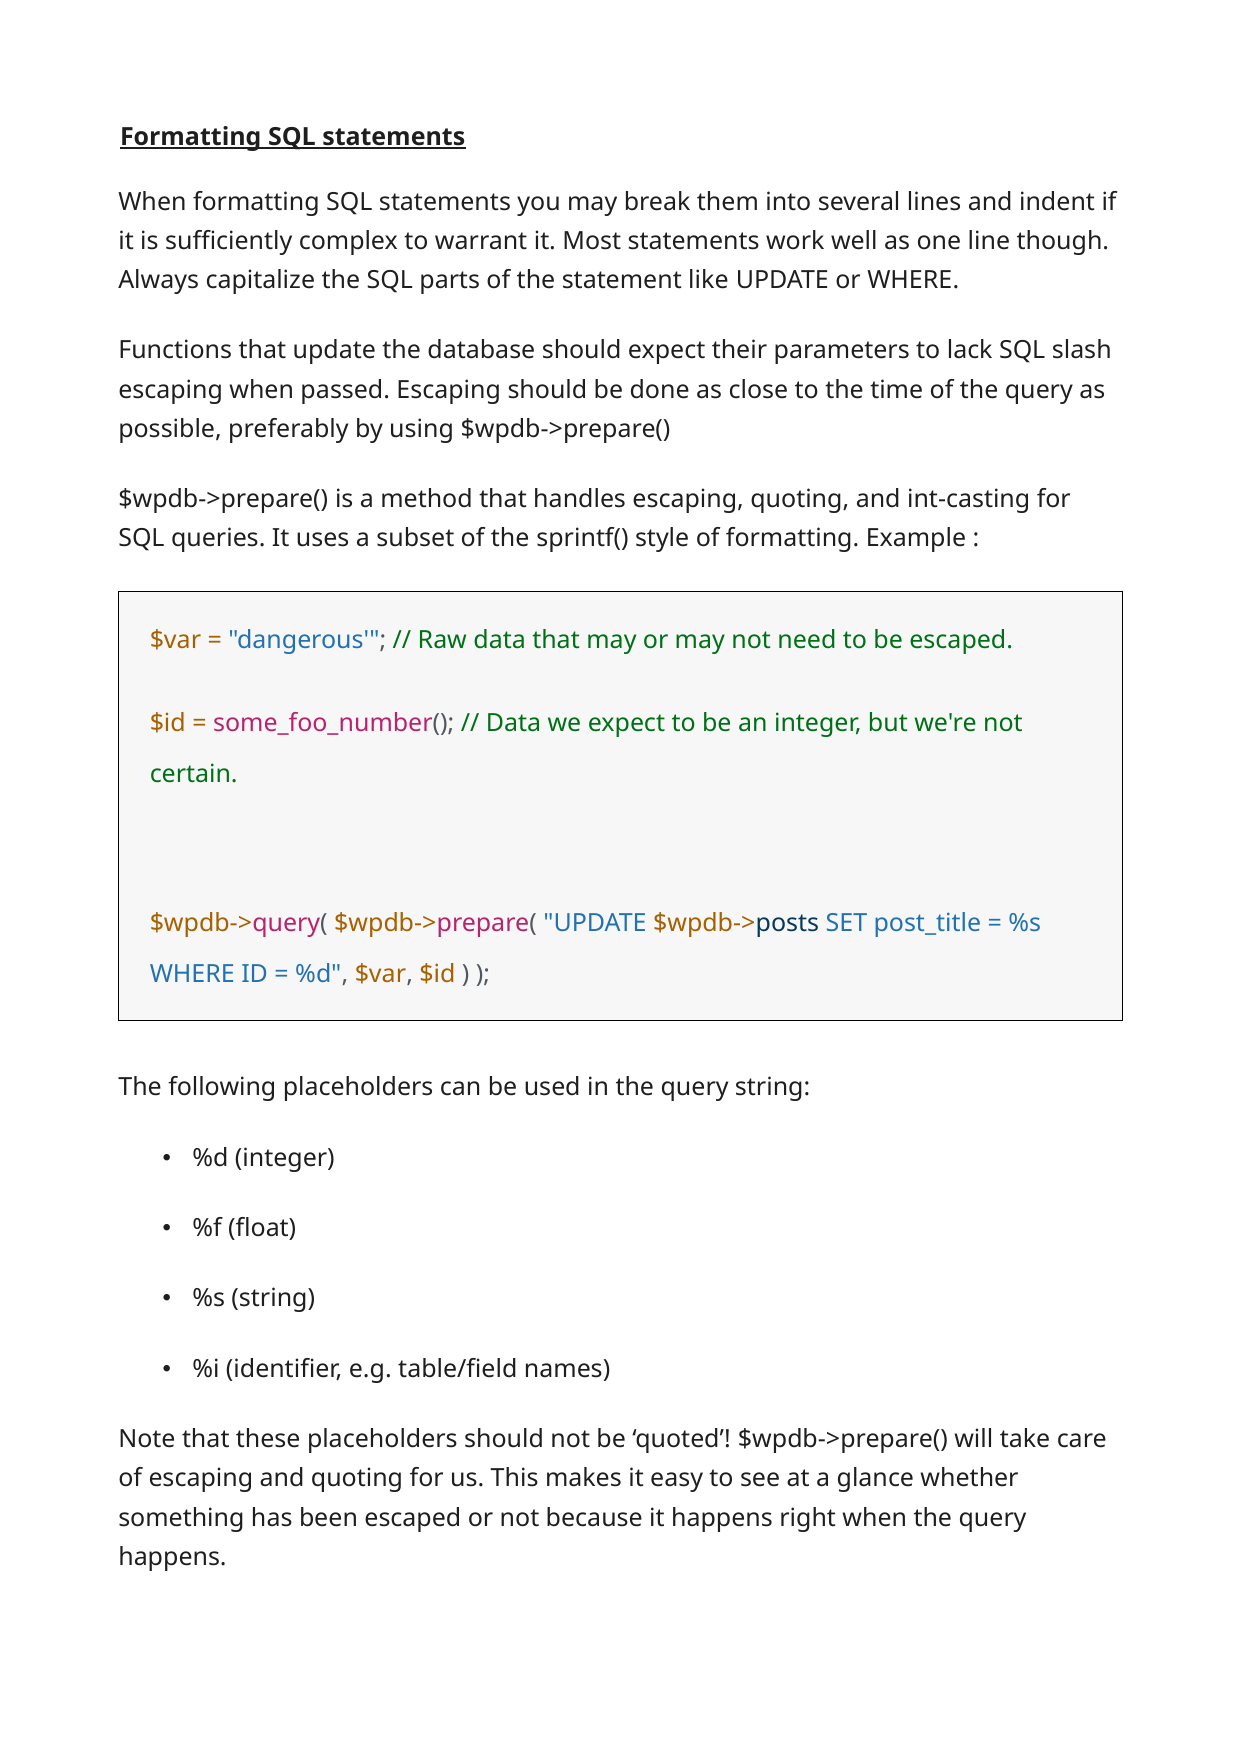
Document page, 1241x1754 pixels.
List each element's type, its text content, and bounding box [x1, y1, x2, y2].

text $var = "dangerous'"; // Raw data that may or may not need to be escaped. [119, 592, 1122, 656]
text Note that these placeholders should not be ‘quoted’! $wpdb->prepare() will take care of escaping and quoting for us. This makes it easy to see at a glance whether something has been escaped or not because it happens right when the query happens. [118, 1421, 1122, 1572]
text $wpdb->query( $wpdb->prepare( "UPDATE $wpdb->posts SET post_title = %s WHERE ID = %d", $var, $id ) ); [119, 873, 1122, 1020]
list %s (string) [162, 1280, 1122, 1314]
text Functions that update the database should expect their parameters to lack SQL slash escaping when passed. Escaping should be done as close to the time of the query as possible, preferably by using $wpdb->prepare() [118, 332, 1122, 444]
text $id = some_foo_number(); // Data we expect to be an integer, but we're not certain. [119, 673, 1122, 789]
text When formatting SQL statements you may break them into several lines and indent if it is sufficiently complex to warrant it. Most statements work well as one line though. Always capitalize the SQL parts of the statement like UPDATE or WHERE. [118, 183, 1122, 296]
text The following placeholders can be used in the query string: [118, 1069, 1122, 1103]
list %f (float) [162, 1210, 1122, 1244]
list %i (identifier, e.g. table/field names) [162, 1351, 1122, 1384]
list %d (integer) [162, 1139, 1122, 1173]
text $wpdb->prepare() is a method that handles escaping, quoting, and int-casting for SQL queries. It uses a subset of the sprintf() style of formatting. Example : [118, 481, 1122, 554]
subtitle Formatting SQL statements [118, 118, 1122, 152]
